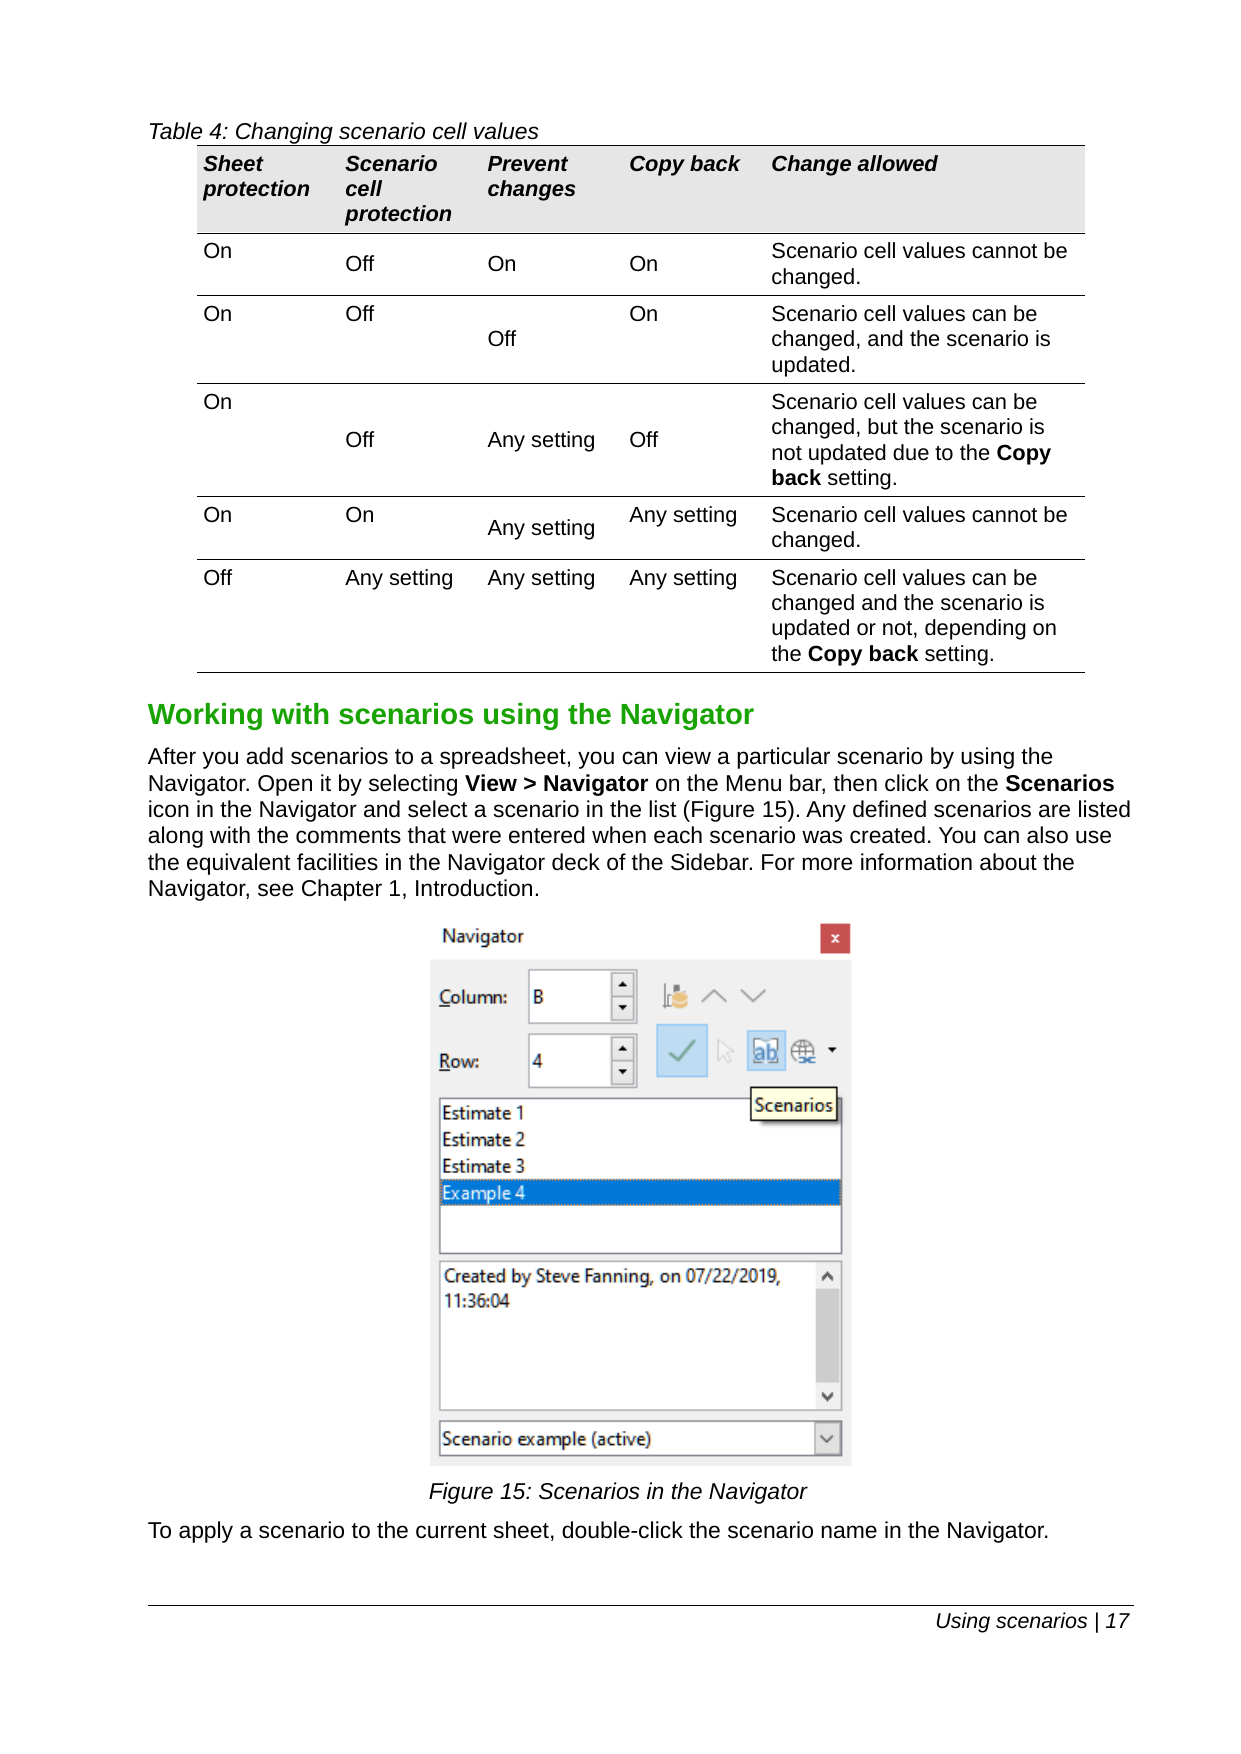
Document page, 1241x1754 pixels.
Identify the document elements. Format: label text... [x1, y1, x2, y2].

table_header Change allowed [765, 146, 1085, 232]
table_header Sheet protection [197, 146, 339, 232]
table_cell Off [339, 384, 481, 496]
table_cell Off [623, 384, 765, 496]
table_cell Off [481, 296, 623, 383]
table_cell Any setting [481, 384, 623, 496]
table_cell Scenario cell values can be changed and the scenario is updated or not, depending on the Copy back setting. [765, 560, 1085, 672]
table_cell Off [339, 234, 481, 295]
table_cell Any setting [339, 560, 481, 672]
table_cell Off [339, 296, 481, 383]
table_cell Any setting [623, 497, 765, 559]
table_cell On [197, 296, 339, 383]
table_cell On [339, 497, 481, 559]
table_cell Any setting [623, 560, 765, 672]
table_header Scenario cell protection [339, 146, 481, 232]
subtitle Working with scenarios using the Navigator [148, 697, 1134, 731]
table_cell On [623, 296, 765, 383]
text Table 4: Changing scenario cell values [148, 118, 1134, 144]
picture [430, 913, 852, 1466]
table_cell Any setting [481, 560, 623, 672]
table_cell Scenario cell values can be changed, and the scenario is updated. [765, 296, 1085, 383]
table_cell On [481, 234, 623, 295]
table_cell On [197, 497, 339, 559]
table_cell On [197, 234, 339, 295]
table_cell Off [197, 560, 339, 672]
table_cell Any setting [481, 497, 623, 559]
text To apply a scenario to the current sheet, double-click the scenario name in the Navigator. [148, 1517, 1134, 1543]
table_cell On [623, 234, 765, 295]
table_cell Scenario cell values can be changed, but the scenario is not updated due to the Copy back setting. [765, 384, 1085, 496]
table_header Prevent changes [481, 146, 623, 232]
table_cell Scenario cell values cannot be changed. [765, 497, 1085, 559]
table_cell Scenario cell values cannot be changed. [765, 234, 1085, 295]
table_header Copy back [623, 146, 765, 232]
text After you add scenarios to a spreadsheet, you can view a particular scenario by using the Navigator. Open it by selecting View > Navigator on the Menu bar, then click on the Scenarios icon in the Navigator and select a scenario in the list (Figure 15). Any defined scenarios are listed along with the comments that were entered when each scenario was created. You can also use the equivalent facilities in the Navigator deck of the Sidebar. For more information about the Navigator, see Chapter 1, Introduction. [148, 743, 1134, 901]
text Figure 15: Scenarios in the Navigator [428, 1478, 853, 1504]
table_cell On [197, 384, 339, 496]
